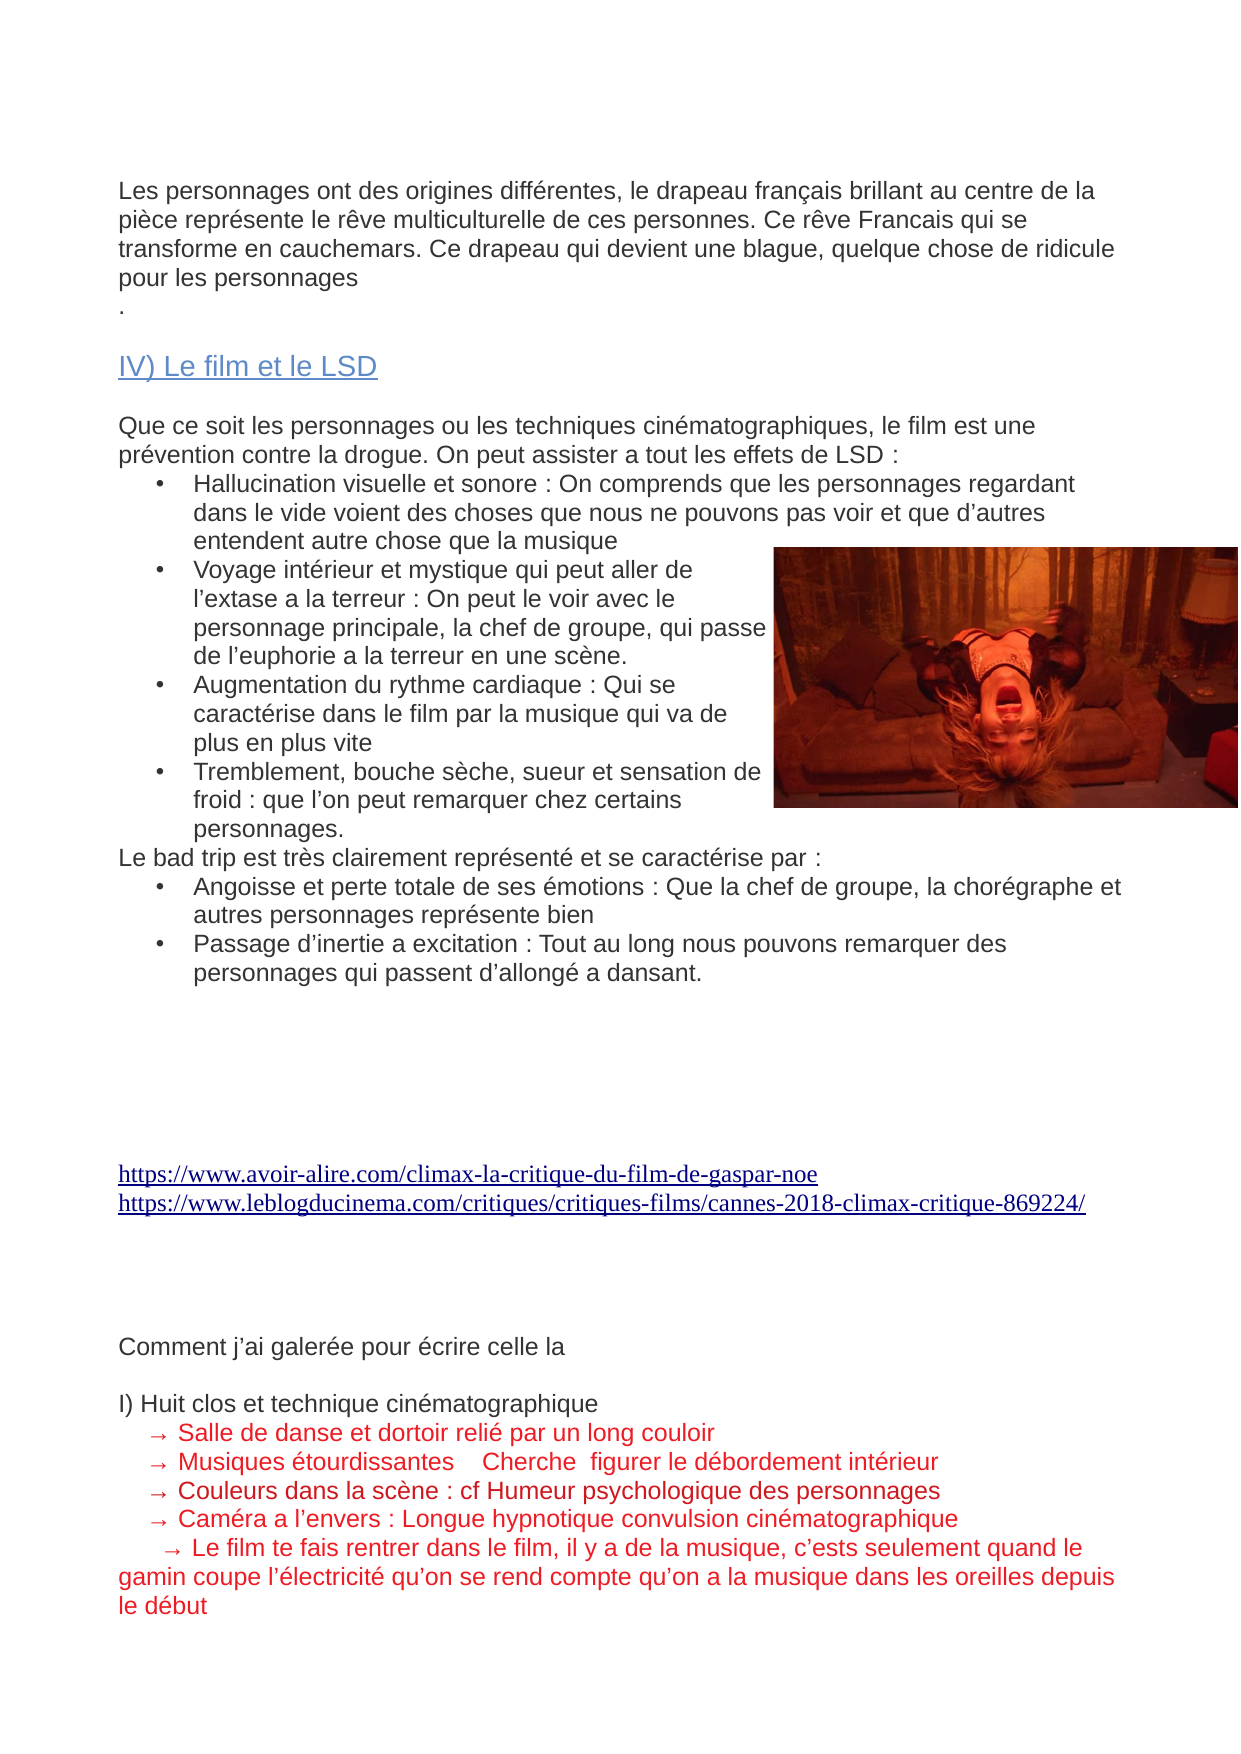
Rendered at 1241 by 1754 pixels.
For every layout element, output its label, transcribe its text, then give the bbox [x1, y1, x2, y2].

list Augmentation du rythme cardiaque : Qui se caractérise dans le film par la musique qui va de plus en plus vite [156, 670, 773, 756]
list Hallucination visuelle et sonore : On comprends que les personnages regardant dans le vide voient des choses que nous ne pouvons pas voir et que d’autres entendent autre chose que la musique [156, 469, 1122, 555]
text Comment j’ai galerée pour écrire celle la [118, 1332, 1122, 1361]
text https://www.leblogducinema.com/critiques/critiques-films/cannes-2018-climax-critique-869224/ [118, 1188, 1122, 1217]
text https://www.avoir-alire.com/climax-la-critique-du-film-de-gaspar-noe [118, 1159, 1122, 1188]
text Les personnages ont des origines différentes, le drapeau français brillant au centre de la pièce représente le rêve multiculturelle de ces personnes. Ce rêve Francais qui se transforme en cauchemars. Ce drapeau qui devient une blague, quelque chose de ridicule pour les personnages [118, 176, 1122, 291]
text Que ce soit les personnages ou les techniques cinématographiques, le film est une prévention contre la drogue. On peut assister a tout les effets de LSD : [118, 411, 1122, 469]
text → Le film te fais rentrer dans le film, il y a de la musique, c’ests seulement quand le gamin coupe l’électricité qu’on se rend compte qu’on a la musique dans les oreilles depuis le début [118, 1533, 1122, 1619]
list Passage d’inertie a excitation : Tout au long nous pouvons remarquer des personnages qui passent d’allongé a dansant. [156, 929, 1122, 987]
text . [118, 291, 1122, 320]
text → Caméra a l’envers : Longue hypnotique convulsion cinématographique [118, 1504, 1122, 1533]
list Voyage intérieur et mystique qui peut aller de l’extase a la terreur : On peut le voir avec le personnage principale, la chef de groupe, qui passe de l’euphorie a la terreur en une scène. [156, 555, 773, 670]
text I) Huit clos et technique cinématographique [118, 1389, 1122, 1418]
text → Couleurs dans la scène : cf Humeur psychologique des personnages [118, 1476, 1122, 1504]
text → Musiques étourdissantes Cherche figurer le débordement intérieur [118, 1447, 1122, 1476]
list Angoisse et perte totale de ses émotions : Que la chef de groupe, la chorégraphe et autres personnages représente bien [156, 872, 1122, 929]
text → Salle de danse et dortoir relié par un long couloir [118, 1418, 1122, 1447]
list Tremblement, bouche sèche, sueur et sensation de froid : que l’on peut remarquer chez certains personnages. [156, 756, 1122, 843]
text IV) Le film et le LSD [118, 349, 1122, 382]
picture [773, 547, 1238, 808]
text Le bad trip est très clairement représenté et se caractérise par : [118, 843, 1122, 872]
